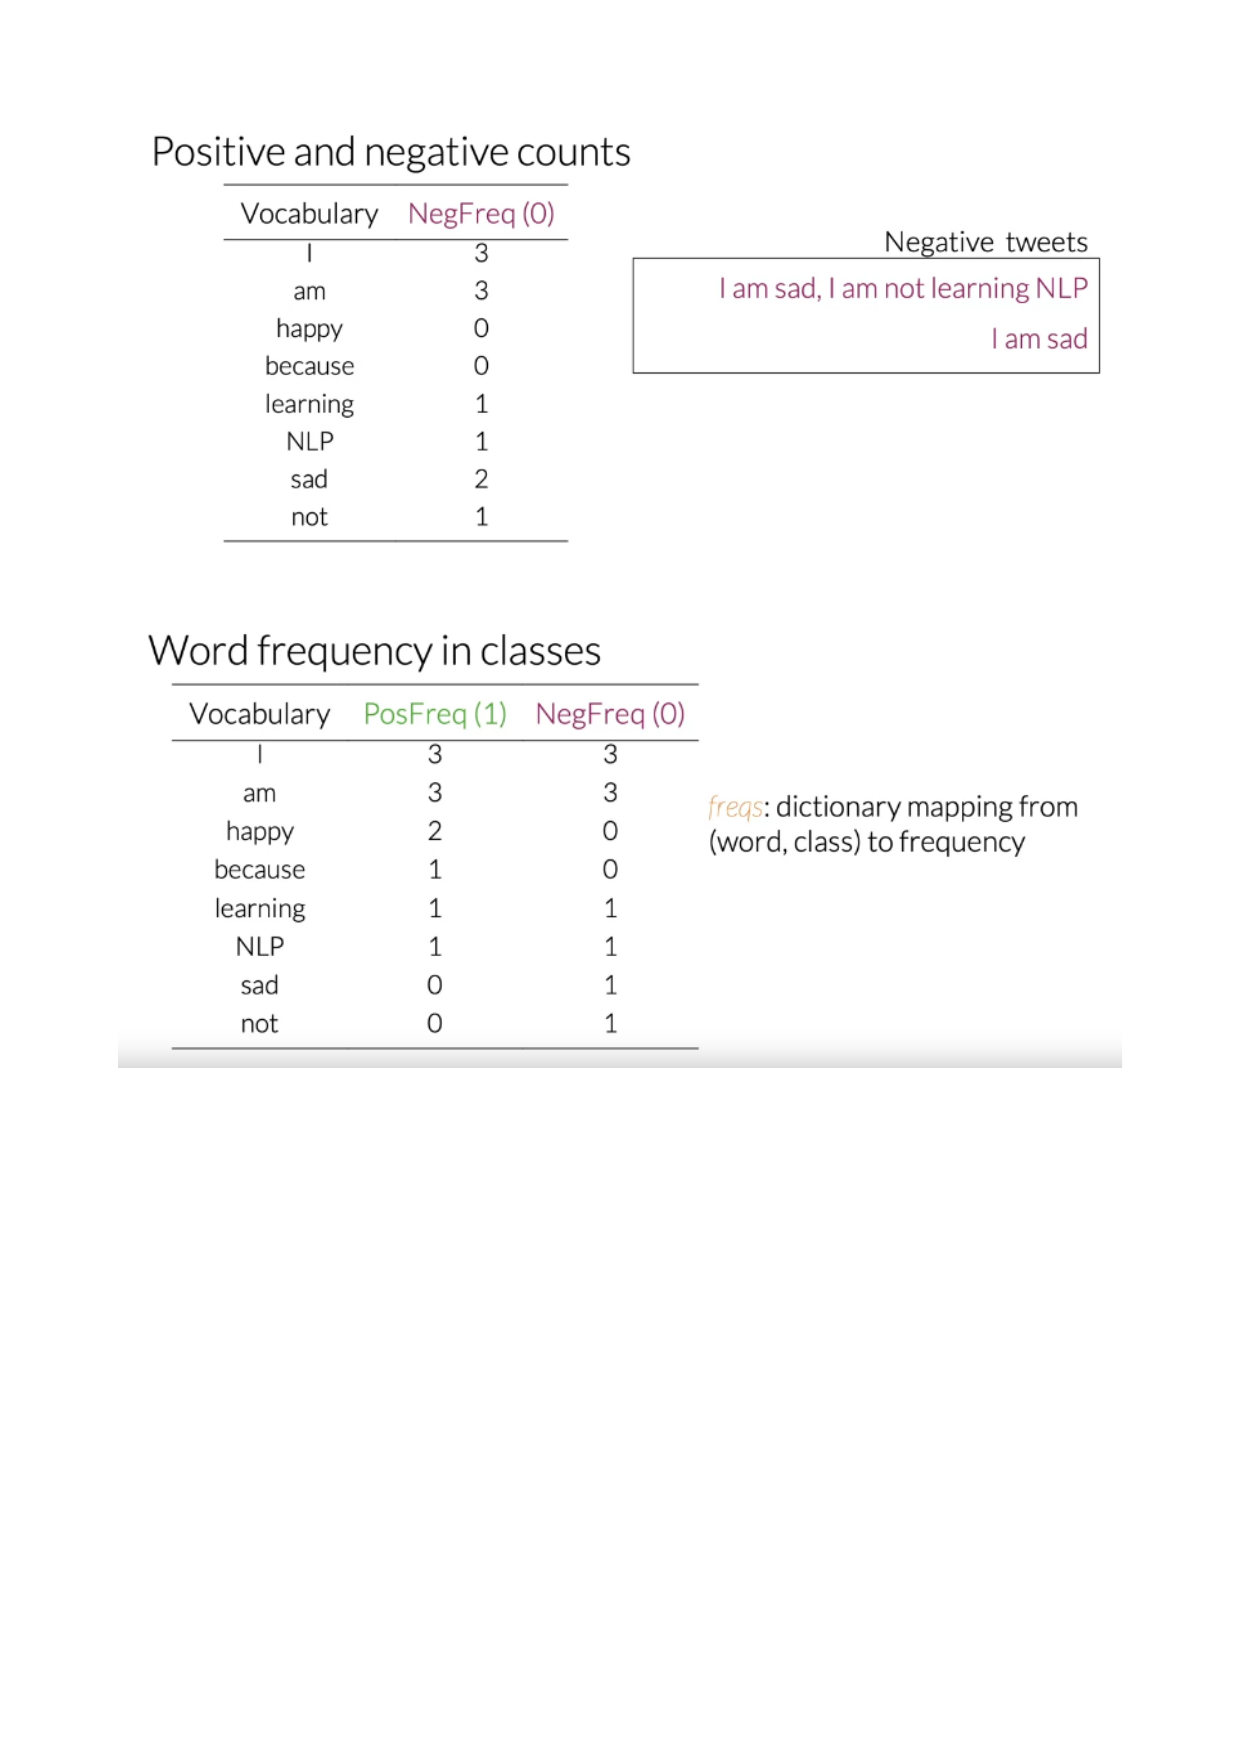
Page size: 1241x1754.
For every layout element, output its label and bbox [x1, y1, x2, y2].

picture [118, 118, 1123, 559]
picture [118, 616, 1123, 1068]
